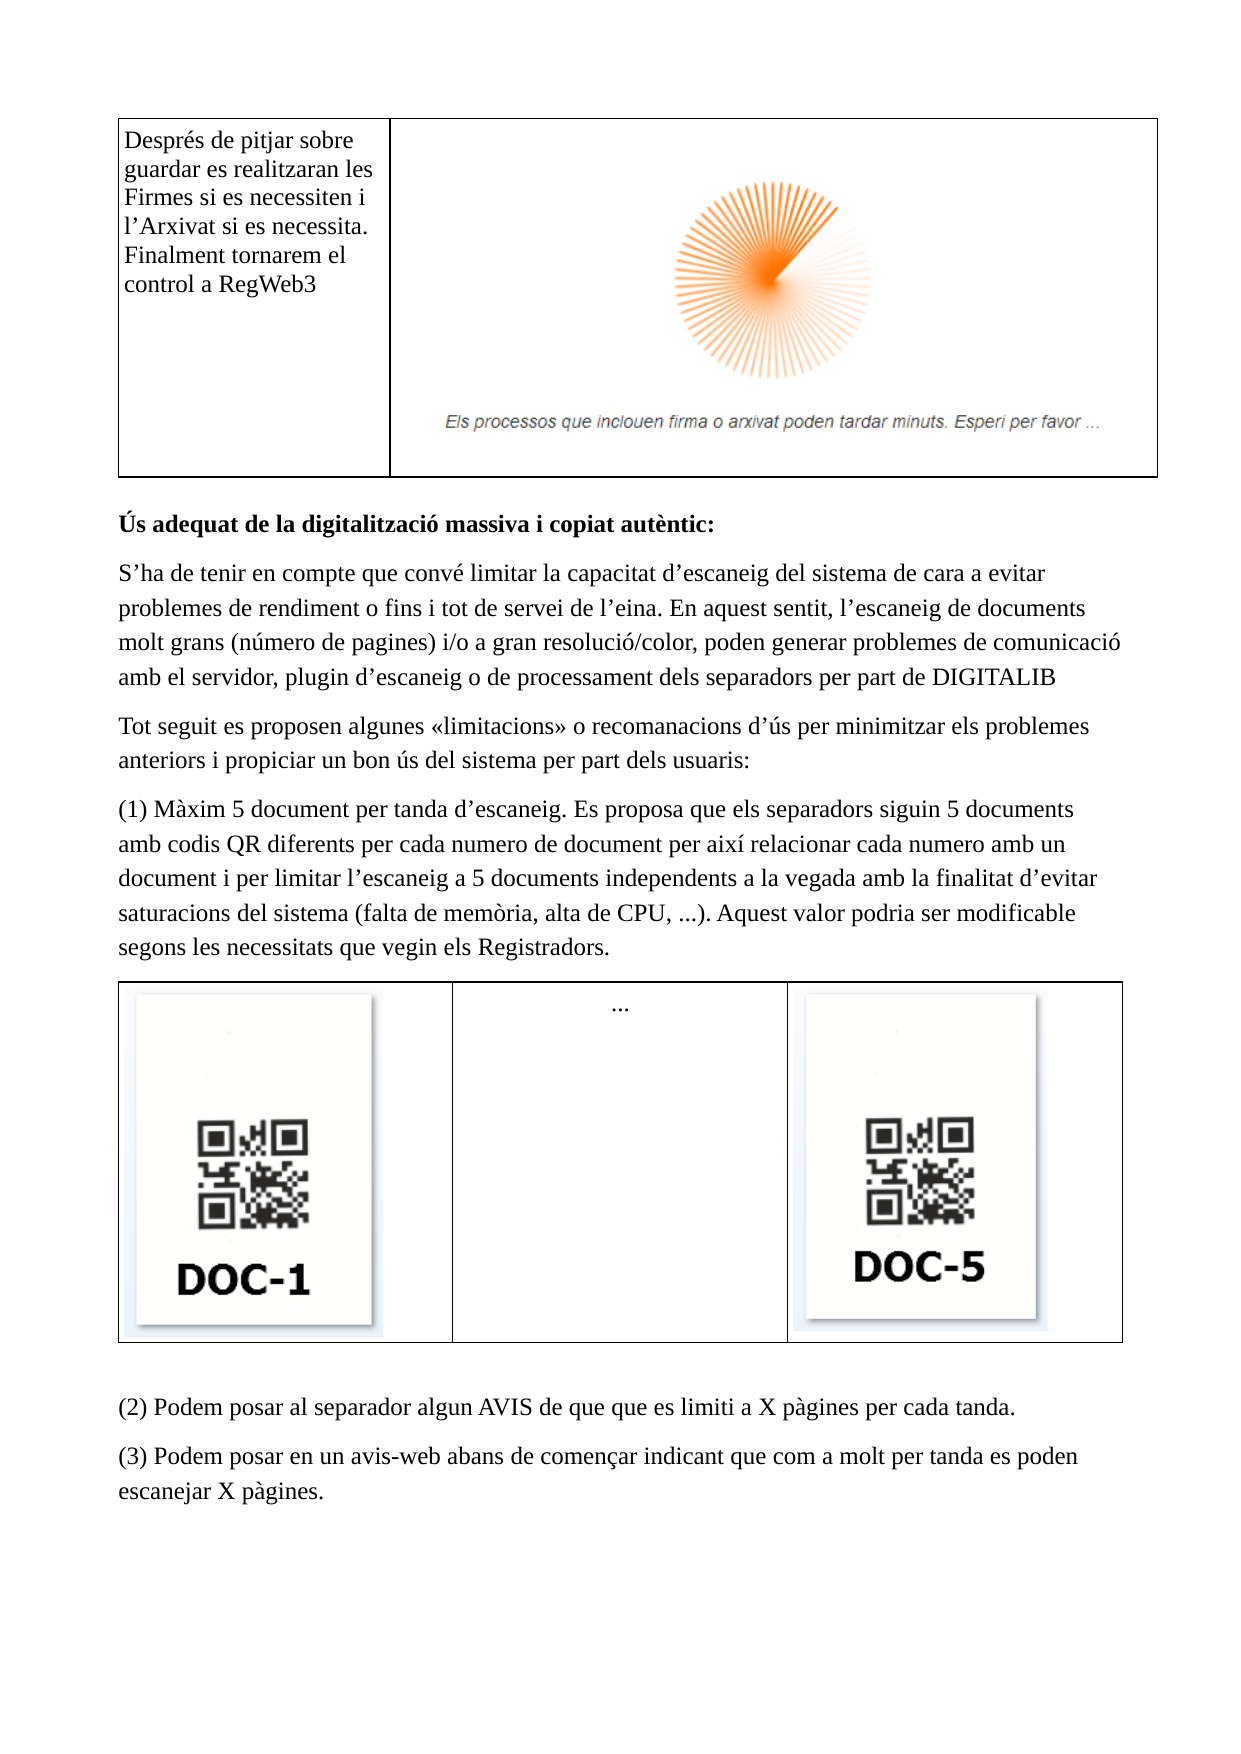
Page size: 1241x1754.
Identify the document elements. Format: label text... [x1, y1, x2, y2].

table_cell [391, 119, 1157, 476]
table_header [788, 983, 1122, 1342]
picture [416, 125, 1131, 471]
table_cell Després de pitjar sobre guardar es realitzaran les Firmes si es necessiten i l’Arxivat si es necessita. Finalment tornarem el control a RegWeb3 [119, 119, 389, 476]
table_header [119, 983, 452, 1342]
text (1) Màxim 5 document per tanda d’escaneig. Es proposa que els separadors siguin 5 documents amb codis QR diferents per cada numero de document per així relacionar cada numero amb un document i per limitar l’escaneig a 5 documents independents a la vegada amb la finalitat d’evitar saturacions del sistema (falta de memòria, alta de CPU, ...). Aquest valor podria ser modificable segons les necessitats que vegin els Registradors. [118, 794, 1122, 961]
text (3) Podem posar en un avis-web abans de començar indicant que com a molt per tanda es poden escanejar X pàgines. [118, 1441, 1122, 1504]
text S’ha de tenir en compte que convé limitar la capacitat d’escaneig del sistema de cara a evitar problemes de rendiment o fins i tot de servei de l’eina. En aquest sentit, l’escaneig de documents molt grans (número de pagines) i/o a gran resolució/color, poden generar problemes de comunicació amb el servidor, plugin d’escaneig o de processament dels separadors per part de DIGITALIB [118, 558, 1122, 691]
text (2) Podem posar al separador algun AVIS de que que es limiti a X pàgines per cada tanda. [118, 1392, 1122, 1421]
table_header ... [453, 983, 787, 1342]
text Tot seguit es proposen algunes «limitacions» o recomanacions d’ús per minimitzar els problemes anteriors i propiciar un bon ús del sistema per part dels usuaris: [118, 711, 1122, 774]
picture [123, 988, 384, 1337]
text Ús adequat de la digitalització massiva i copiat autèntic: [118, 509, 1122, 538]
picture [793, 988, 1048, 1331]
